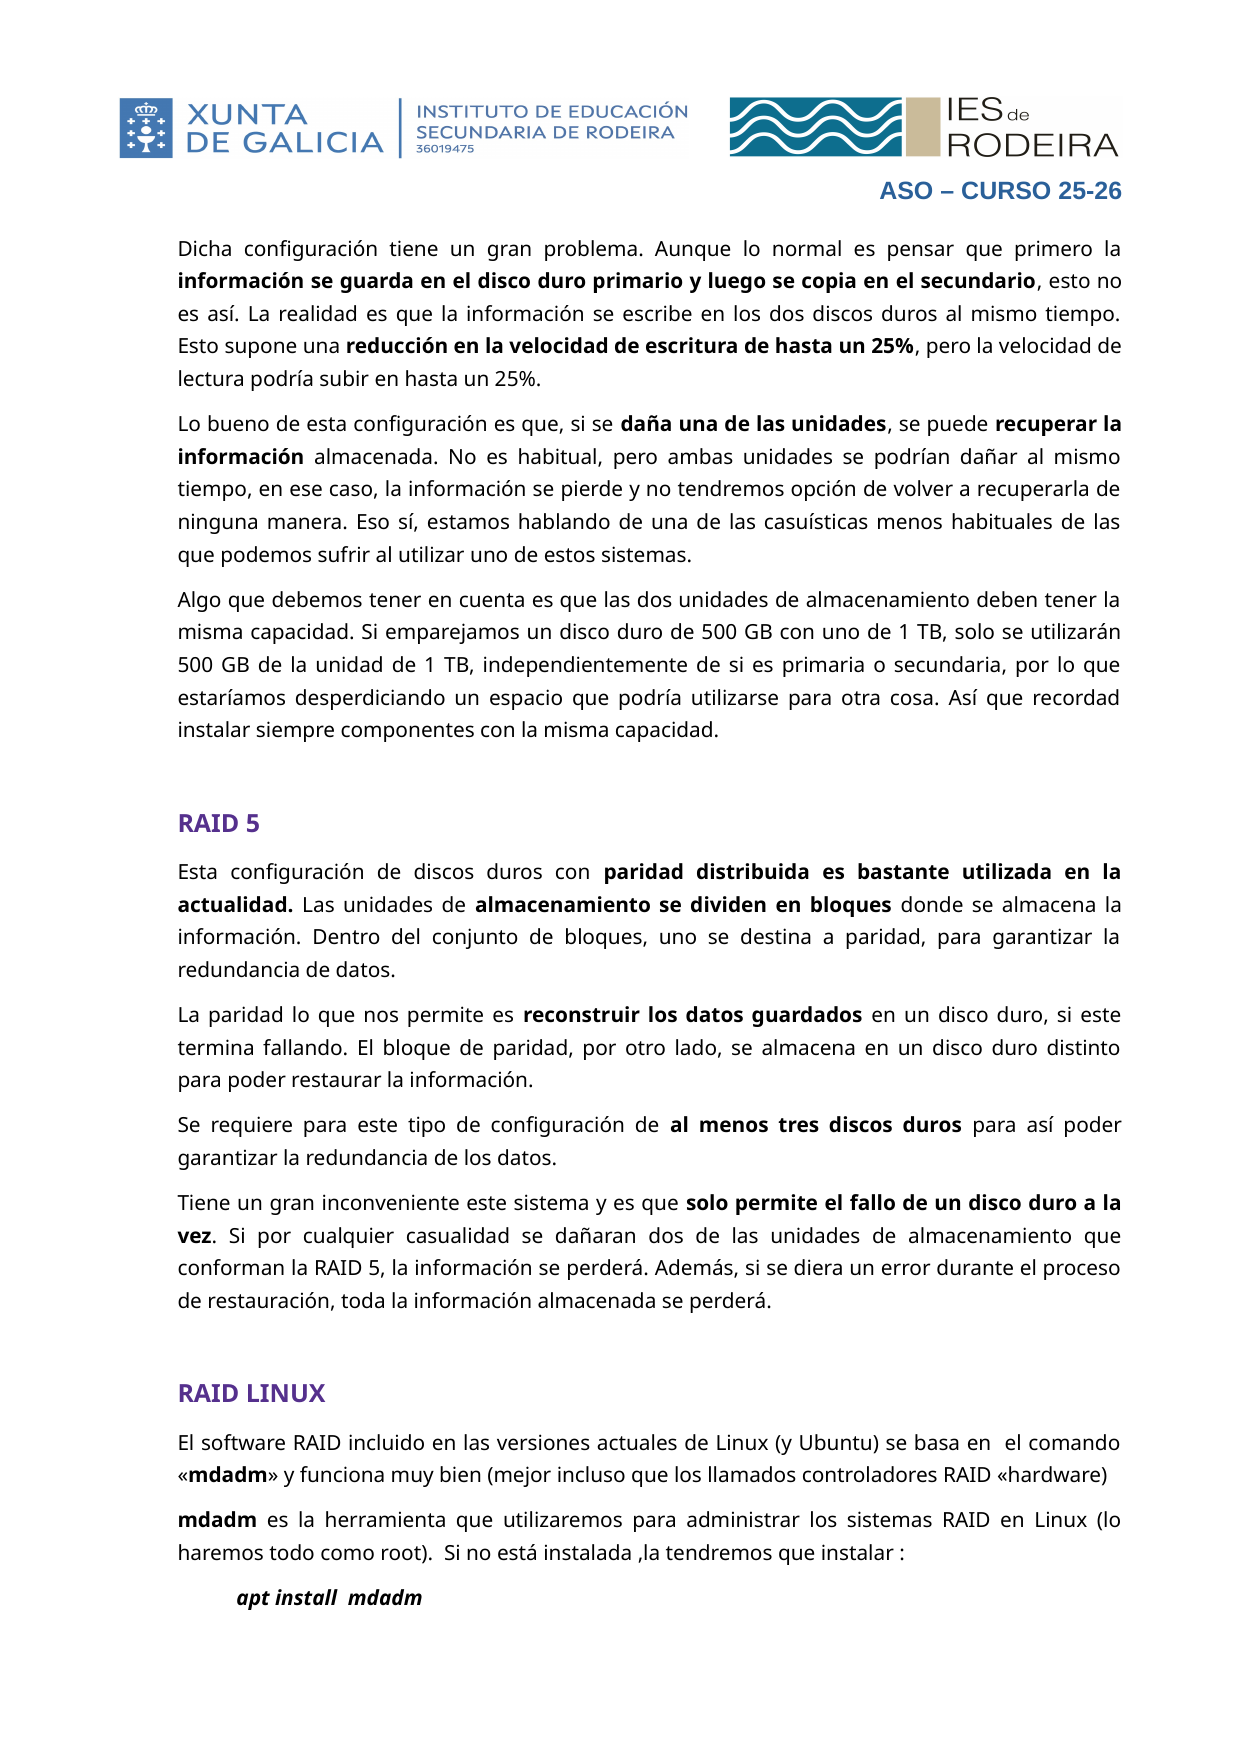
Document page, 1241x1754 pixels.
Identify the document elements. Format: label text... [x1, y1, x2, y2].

text Dicha configuración tiene un gran problema. Aunque lo normal es pensar que primero la información se guarda en el disco duro primario y luego se copia en el secundario, esto no es así. La realidad es que la información se escribe en los dos discos duros al mismo tiempo. Esto supone una reducción en la velocidad de escritura de hasta un 25%, pero la velocidad de lectura podría subir en hasta un 25%. [177, 234, 1122, 393]
text apt install mdadm [236, 1583, 1122, 1612]
text El software RAID incluido en las versiones actuales de Linux (y Ubuntu) se basa en el comando «mdadm» y funciona muy bien (mejor incluso que los llamados controladores RAID «hardware) [177, 1428, 1122, 1489]
text RAID 5 [177, 806, 1122, 839]
text mdadm es la herramienta que utilizaremos para administrar los sistemas RAID en Linux (lo haremos todo como root). Si no está instalada ,la tendremos que instalar : [177, 1506, 1122, 1567]
text Tiene un gran inconveniente este sistema y es que solo permite el fallo de un disco duro a la vez. Si por cualquier casualidad se dañaran dos de las unidades de almacenamiento que conforman la RAID 5, la información se perderá. Además, si se diera un error durante el proceso de restauración, toda la información almacenada se perderá. [177, 1188, 1122, 1314]
text Lo bueno de esta configuración es que, si se daña una de las unidades, se puede recuperar la información almacenada. No es habitual, pero ambas unidades se podrían dañar al mismo tiempo, en ese caso, la información se pierde y no tendremos opción de volver a recuperarla de ninguna manera. Eso sí, estamos hablando de una de las casuísticas menos habituales de las que podemos sufrir al utilizar uno de estos sistemas. [177, 409, 1122, 568]
text La paridad lo que nos permite es reconstruir los datos guardados en un disco duro, si este termina fallando. El bloque de paridad, por otro lado, se almacena en un disco duro distinto para poder restaurar la información. [177, 1000, 1122, 1094]
text Algo que debemos tener en cuenta es que las dos unidades de almacenamiento deben tener la misma capacidad. Si emparejamos un disco duro de 500 GB con uno de 1 TB, solo se utilizarán 500 GB de la unidad de 1 TB, independientemente de si es primaria o secundaria, por lo que estaríamos desperdiciando un espacio que podría utilizarse para otra cosa. Así que recordad instalar siempre componentes con la misma capacidad. [177, 585, 1122, 744]
text Esta configuración de discos duros con paridad distribuida es bastante utilizada en la actualidad. Las unidades de almacenamiento se dividen en bloques donde se almacena la información. Dentro del conjunto de bloques, uno se destina a paridad, para garantizar la redundancia de datos. [177, 857, 1122, 983]
text RAID LINUX [177, 1376, 1122, 1410]
text Se requiere para este tipo de configuración de al menos tres discos duros para así poder garantizar la redundancia de los datos. [177, 1110, 1122, 1171]
picture [728, 96, 1123, 158]
picture [118, 97, 689, 159]
